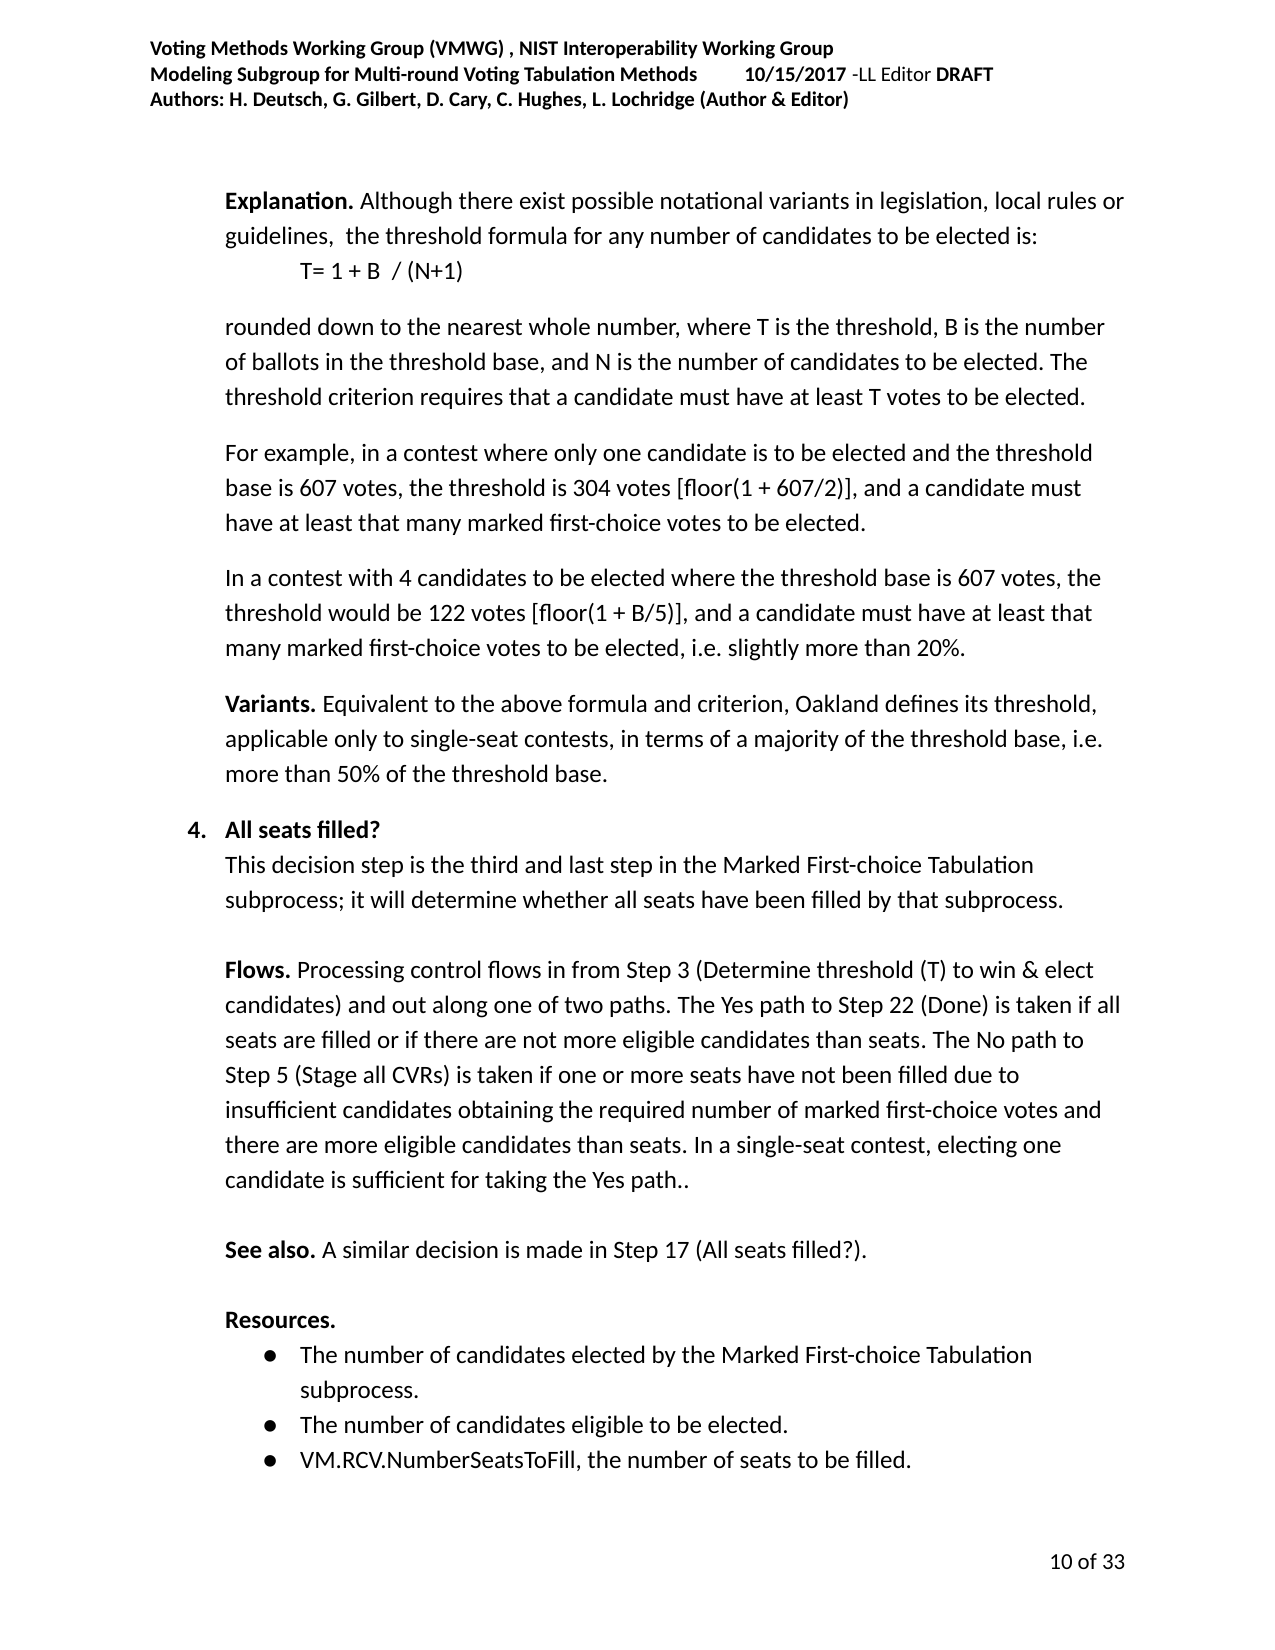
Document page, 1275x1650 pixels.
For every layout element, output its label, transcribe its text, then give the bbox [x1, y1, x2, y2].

text In a contest with 4 candidates to be elected where the threshold base is 607 votes, the threshold would be 122 votes [floor(1 + B/5)], and a candidate must have at least that many marked first-choice votes to be elected, i.e. slightly more than 20%. [225, 562, 1125, 663]
text See also. A similar decision is made in Step 17 (All seats filled?). [225, 1234, 1125, 1265]
text For example, in a contest where only one candidate is to be elected and the threshold base is 607 votes, the threshold is 304 votes [floor(1 + 607/2)], and a candidate must have at least that many marked first-choice votes to be elected. [225, 437, 1125, 537]
list VM.RCV.NumberSeatsToFill, the number of seats to be filled. [262, 1444, 1125, 1475]
list The number of candidates elected by the Marked First-choice Tabulation subprocess. [262, 1339, 1125, 1405]
text rounded down to the nearest whole number, where T is the threshold, B is the number of ballots in the threshold base, and N is the number of candidates to be elected. The threshold criterion requires that a candidate must have at least T votes to be elected. [225, 311, 1125, 411]
text Flows. Processing control flows in from Step 3 (Determine threshold (T) to win & elect candidates) and out along one of two paths. The Yes path to Step 22 (Done) is taken if all seats are filled or if there are not more eligible candidates than seats. The No path to Step 5 (Stage all CVRs) is taken if one or more seats have not been filled due to insufficient candidates obtaining the required number of marked first-choice votes and there are more eligible candidates than seats. In a single-seat contest, electing one candidate is sufficient for taking the Yes path.. [225, 954, 1125, 1195]
text Variants. Equivalent to the above formula and criterion, Oakland defines its threshold, applicable only to single-seat contests, in terms of a majority of the threshold base, i.e. more than 50% of the threshold base. [225, 688, 1125, 789]
text Explanation. Although there exist possible notational variants in legislation, local rules or guidelines, the threshold formula for any number of candidates to be elected is: [225, 185, 1125, 251]
list The number of candidates eligible to be elected. [262, 1409, 1125, 1440]
text Resources. [225, 1304, 1125, 1335]
text T= 1 + B / (N+1) [225, 255, 1125, 286]
text This decision step is the third and last step in the Marked First-choice Tabulation subprocess; it will determine whether all seats have been filled by that subprocess. [225, 849, 1125, 915]
list All seats filled? [187, 814, 1125, 845]
